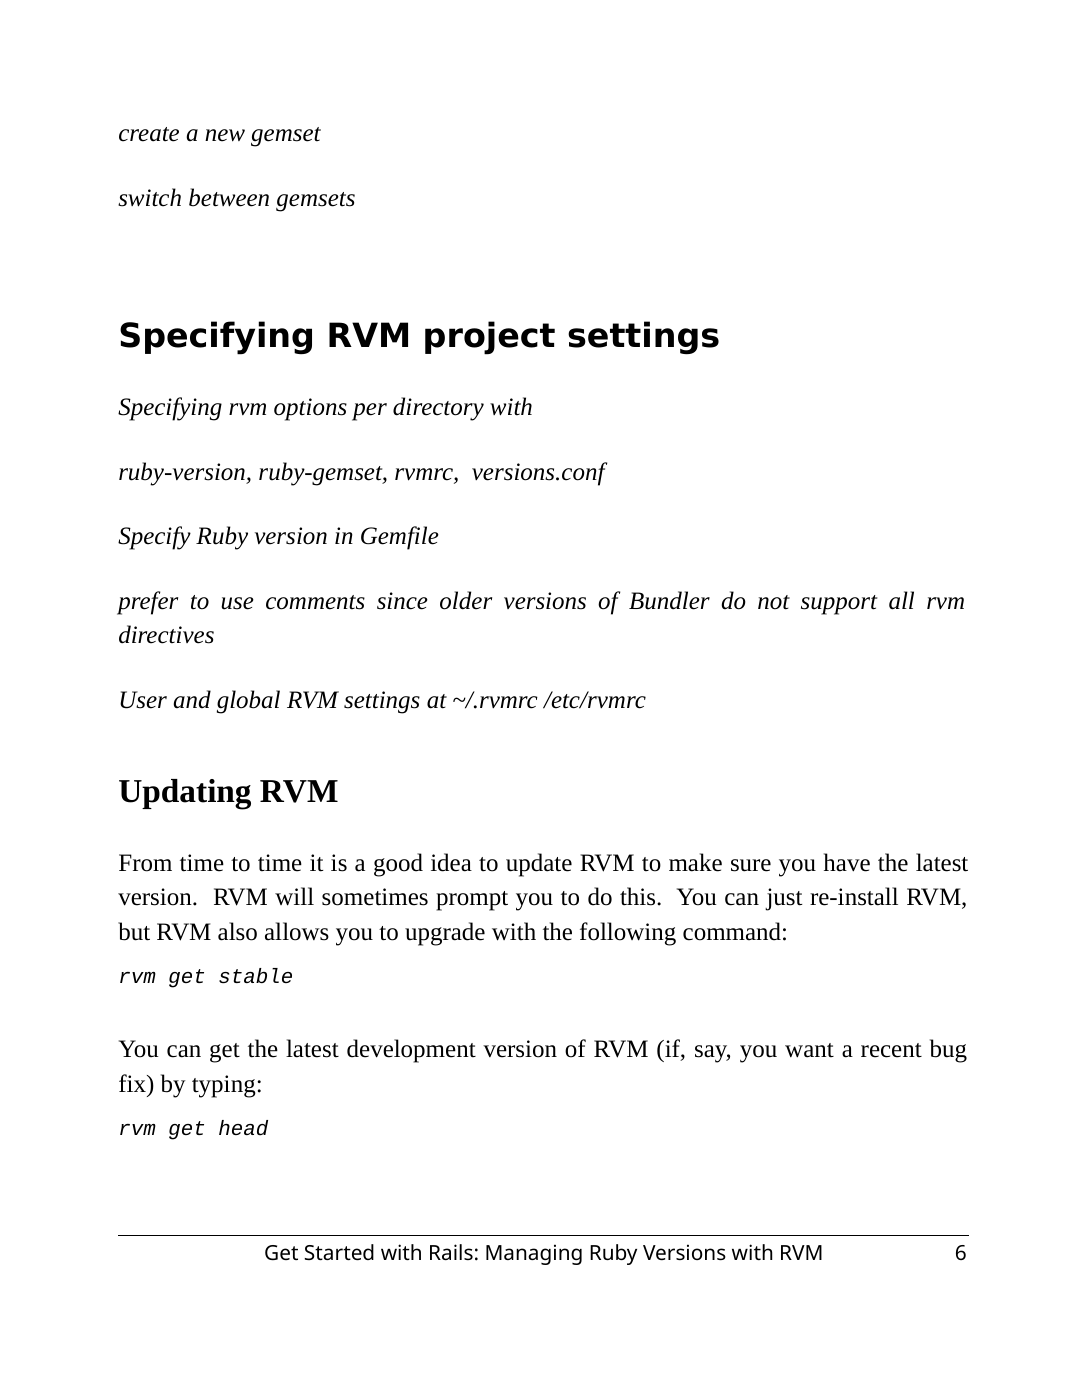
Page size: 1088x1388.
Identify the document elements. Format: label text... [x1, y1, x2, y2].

text You can get the latest development version of RVM (if, say, you want a recent bug fix) by typing: [118, 1034, 969, 1097]
text Specify Ruby version in Gemfile [118, 521, 969, 550]
subtitle Updating RVM [118, 772, 969, 810]
text prefer to use comments since older versions of Bundler do not support all rvm directives [118, 586, 969, 649]
subtitle Specifying RVM project settings [118, 316, 969, 355]
text ruby-version, ruby-gemset, rvmrc, versions.conf [118, 457, 969, 486]
text switch between gemsets [118, 183, 969, 211]
text Specifying rvm options per directory with [118, 392, 969, 421]
text User and global RVM settings at ~/.rvmrc /etc/rvmrc [118, 685, 969, 713]
text rvm get stable [118, 966, 969, 990]
text create a new gemset [118, 118, 969, 147]
text From time to time it is a good idea to update RVM to make sure you have the latest version. RVM will sometimes prompt you to do this. You can just re-install RVM, but RVM also allows you to upgrade with the following command: [118, 848, 969, 945]
text rvm get head [118, 1118, 969, 1142]
